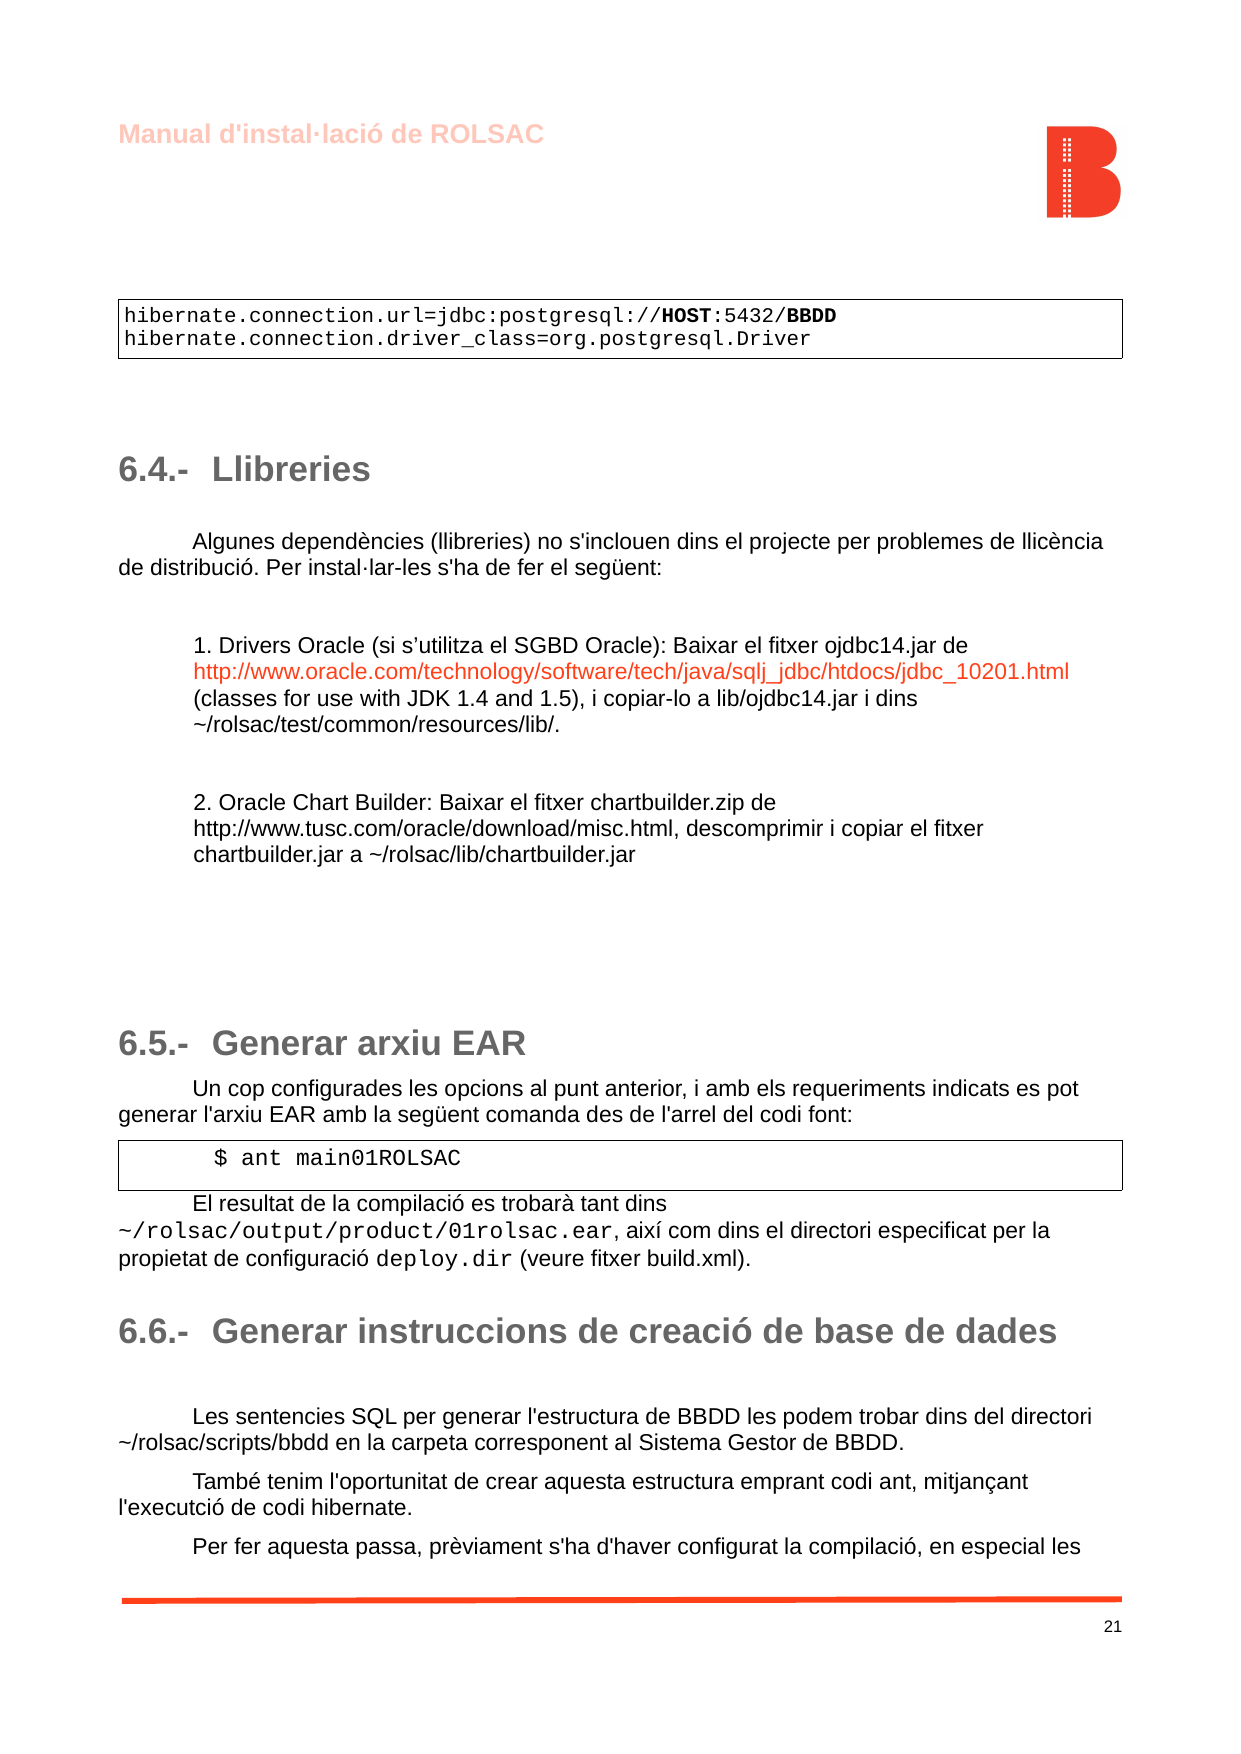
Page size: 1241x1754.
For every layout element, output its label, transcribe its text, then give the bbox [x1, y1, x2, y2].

table_header $ ant main01ROLSAC [119, 1141, 1122, 1190]
text El resultat de la compilació es trobarà tant dins ~/rolsac/output/product/01rolsac.ear, així com dins el directori especificat per la propietat de configuració deploy.dir (veure fitxer build.xml). [118, 1191, 1122, 1273]
subtitle Generar arxiu EAR [118, 1022, 1122, 1062]
text També tenim l'oportunitat de crear aquesta estructura emprant codi ant, mitjançant l'executció de codi hibernate. [118, 1468, 1122, 1521]
list 2. Oracle Chart Builder: Baixar el fitxer chartbuilder.zip de http://www.tusc.com/oracle/download/misc.html, descomprimir i copiar el fitxer chartbuilder.jar a ~/rolsac/lib/chartbuilder.jar [156, 788, 1122, 868]
text Un cop configurades les opcions al punt anterior, i amb els requeriments indicats es pot generar l'arxiu EAR amb la següent comanda des de l'arrel del codi font: [118, 1075, 1122, 1128]
subtitle Llibreries [118, 448, 1122, 489]
subtitle Generar instruccions de creació de base de dades [118, 1311, 1122, 1351]
picture [1036, 124, 1130, 221]
text Les sentencies SQL per generar l'estructura de BBDD les podem trobar dins del directori ~/rolsac/scripts/bbdd en la carpeta corresponent al Sistema Gestor de BBDD. [118, 1403, 1122, 1456]
text Per fer aquesta passa, prèviament s'ha d'haver configurat la compilació, en especial les [118, 1533, 1122, 1559]
text Algunes dependències (llibreries) no s'inclouen dins el projecte per problemes de llicència de distribució. Per instal·lar-les s'ha de fer el següent: [118, 528, 1122, 580]
table_header hibernate.connection.url=jdbc:postgresql://HOST:5432/BBDD hibernate.connection.driver_class=org.postgresql.Driver [119, 300, 1122, 358]
list 1. Drivers Oracle (si s’utilitza el SGBD Oracle): Baixar el fitxer ojdbc14.jar de http://www.oracle.com/technology/software/tech/java/sqlj_jdbc/htdocs/jdbc_10201.html (classes for use with JDK 1.4 and 1.5), i copiar-lo a lib/ojdbc14.jar i dins ~/rolsac/test/common/resources/lib/. [156, 632, 1122, 737]
